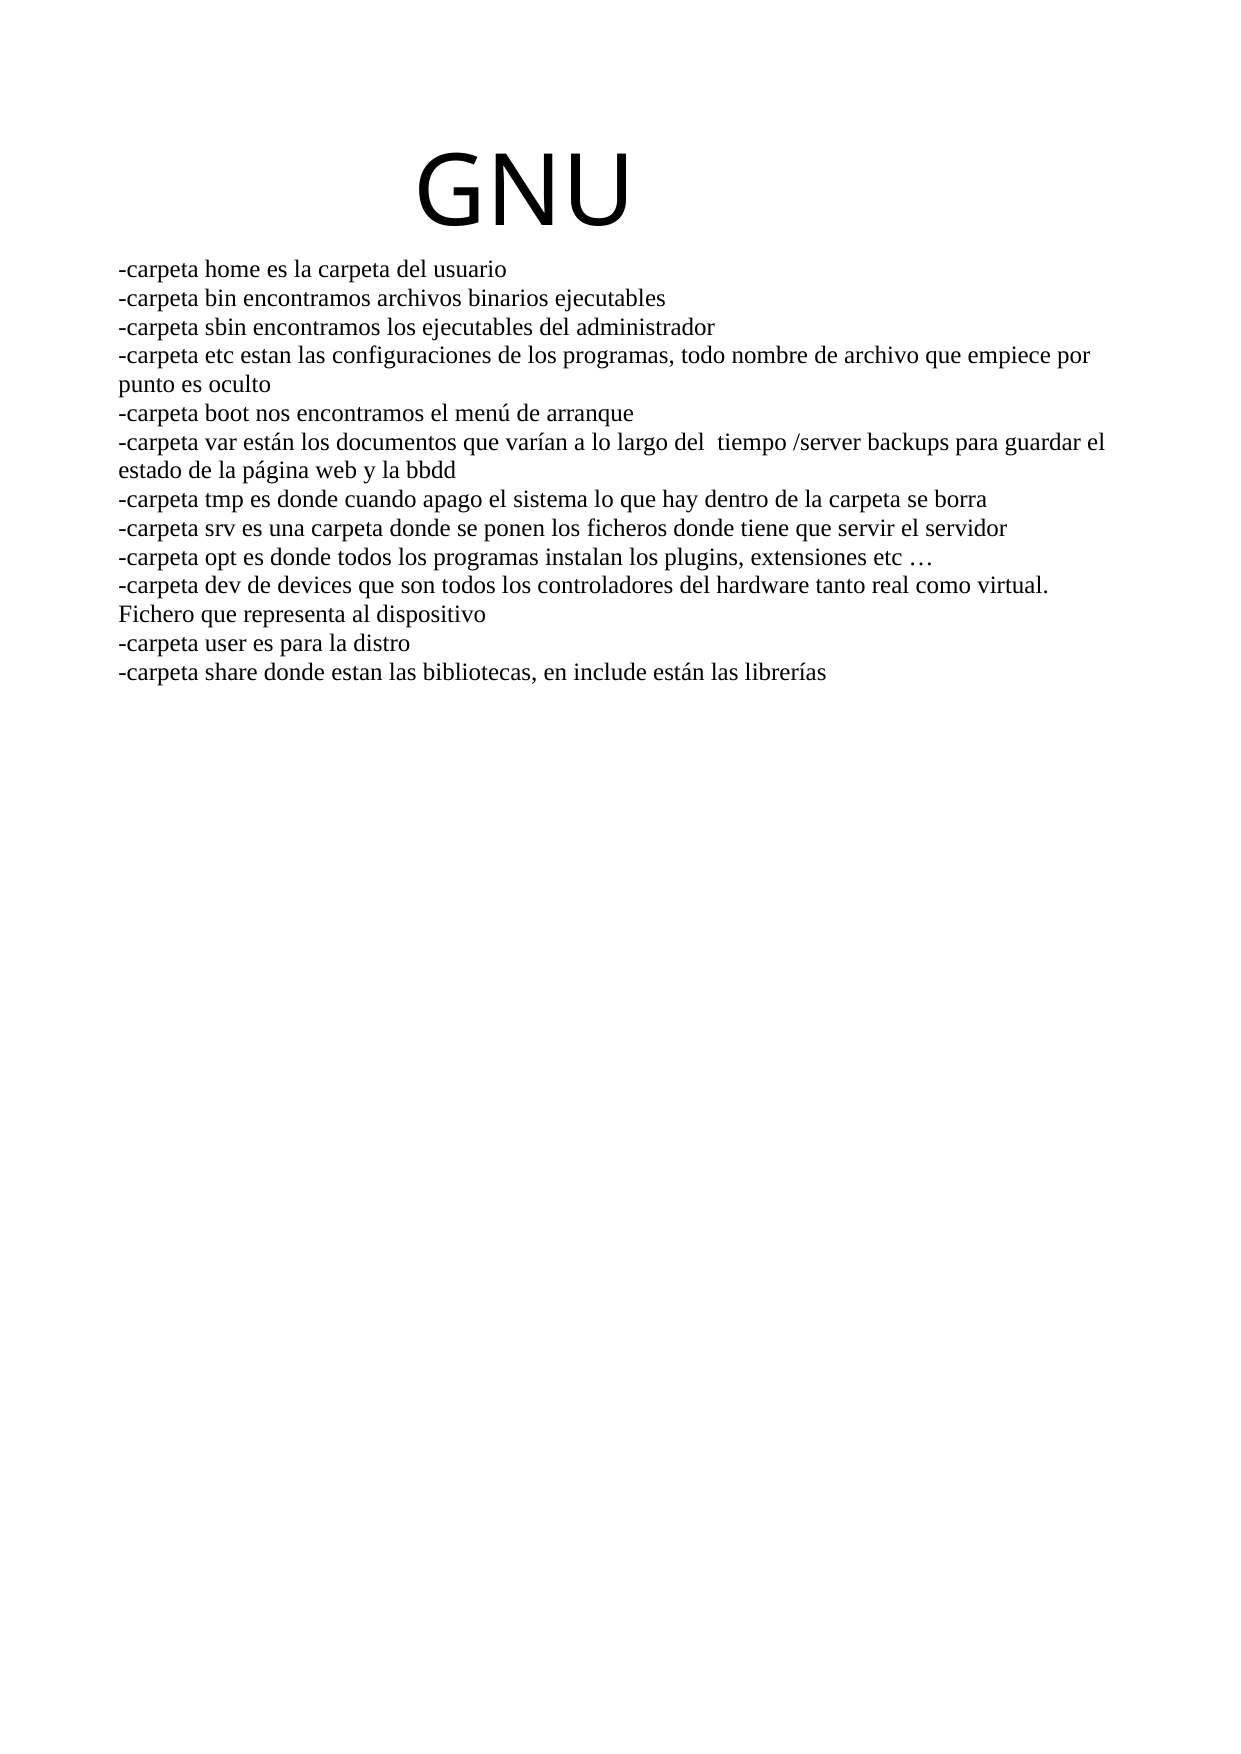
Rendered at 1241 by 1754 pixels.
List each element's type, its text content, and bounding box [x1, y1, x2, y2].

text -carpeta opt es donde todos los programas instalan los plugins, extensiones etc … [118, 542, 1122, 571]
text -carpeta boot nos encontramos el menú de arranque [118, 398, 1122, 427]
text -carpeta share donde estan las bibliotecas, en include están las librerías [118, 657, 1122, 686]
text -carpeta var están los documentos que varían a lo largo del tiempo /server backups para guardar el estado de la página web y la bbdd [118, 427, 1122, 484]
text GNU [118, 118, 1122, 254]
text -carpeta sbin encontramos los ejecutables del administrador [118, 312, 1122, 341]
text -carpeta tmp es donde cuando apago el sistema lo que hay dentro de la carpeta se borra [118, 484, 1122, 513]
text -carpeta user es para la distro [118, 628, 1122, 657]
text -carpeta home es la carpeta del usuario [118, 254, 1122, 283]
text -carpeta bin encontramos archivos binarios ejecutables [118, 283, 1122, 312]
text -carpeta srv es una carpeta donde se ponen los ficheros donde tiene que servir el servidor [118, 513, 1122, 542]
text -carpeta etc estan las configuraciones de los programas, todo nombre de archivo que empiece por punto es oculto [118, 341, 1122, 398]
text -carpeta dev de devices que son todos los controladores del hardware tanto real como virtual. Fichero que representa al dispositivo [118, 571, 1122, 628]
